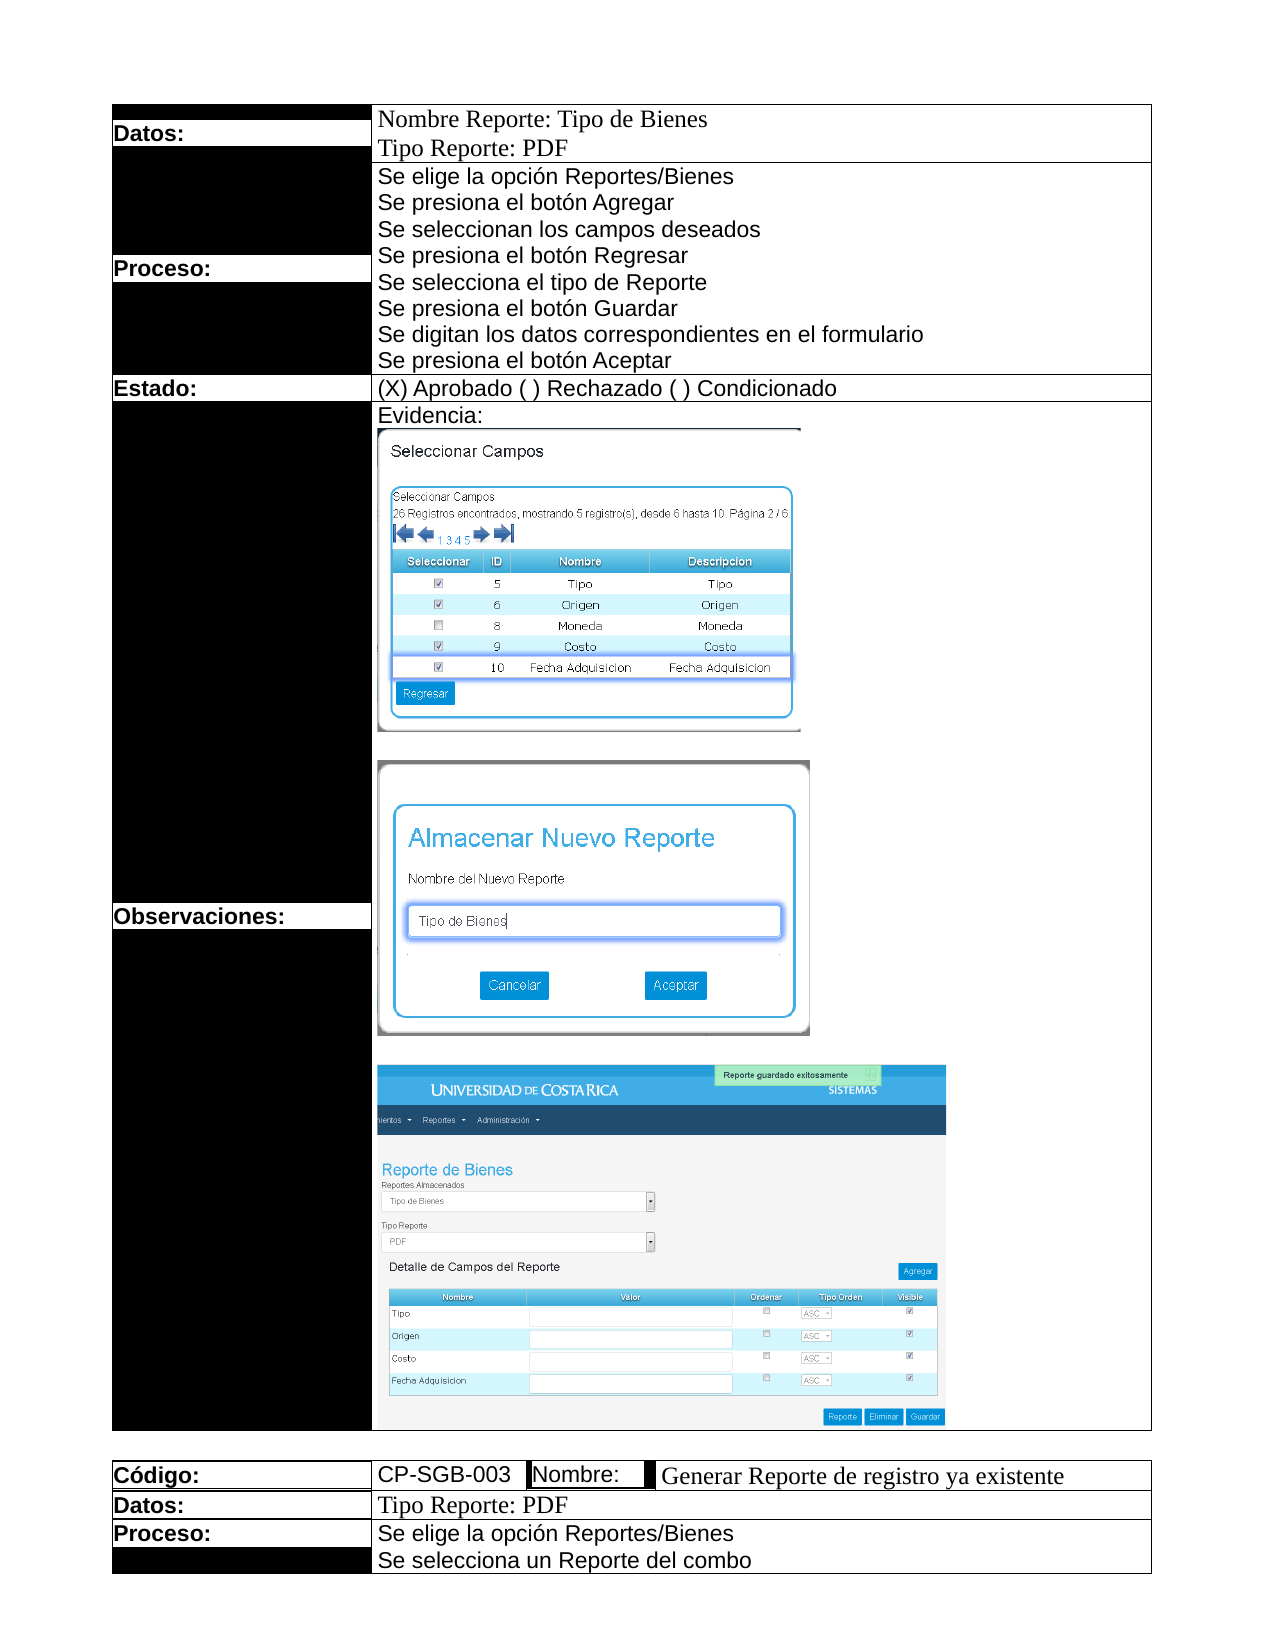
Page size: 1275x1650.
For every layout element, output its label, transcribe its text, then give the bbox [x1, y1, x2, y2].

table_cell Proceso: [113, 1547, 371, 1573]
table_cell Observaciones: [113, 929, 371, 1430]
table_header Generar Reporte de registro ya existente [656, 1461, 1151, 1489]
table_cell Evidencia: [372, 402, 1151, 1430]
table_cell Proceso: [113, 163, 371, 255]
table_cell Proceso: [113, 282, 371, 374]
table_cell Se elige la opción Reportes/Bienes Se selecciona un Reporte del combo [372, 1520, 1151, 1573]
table_cell Datos: [113, 146, 371, 162]
table_cell Se elige la opción Reportes/Bienes Se presiona el botón Agregar Se seleccionan los campos deseados Se presiona el botón Regresar Se selecciona el tipo de Reporte Se presiona el botón Guardar Se digitan los datos correspondientes en el formulario Se presiona el botón Aceptar [372, 163, 1151, 374]
table_cell Observaciones: [113, 402, 371, 903]
table_cell Tipo Reporte: PDF [372, 1491, 1151, 1519]
table_header Nombre: [527, 1461, 655, 1489]
table_cell Nombre Reporte: Tipo de Bienes Tipo Reporte: PDF [372, 105, 1151, 162]
table_cell Datos: [113, 105, 371, 120]
table_header CP-SGB-003 [372, 1461, 526, 1489]
table_cell (X) Aprobado ( ) Rechazado ( ) Condicionado [372, 375, 1151, 401]
